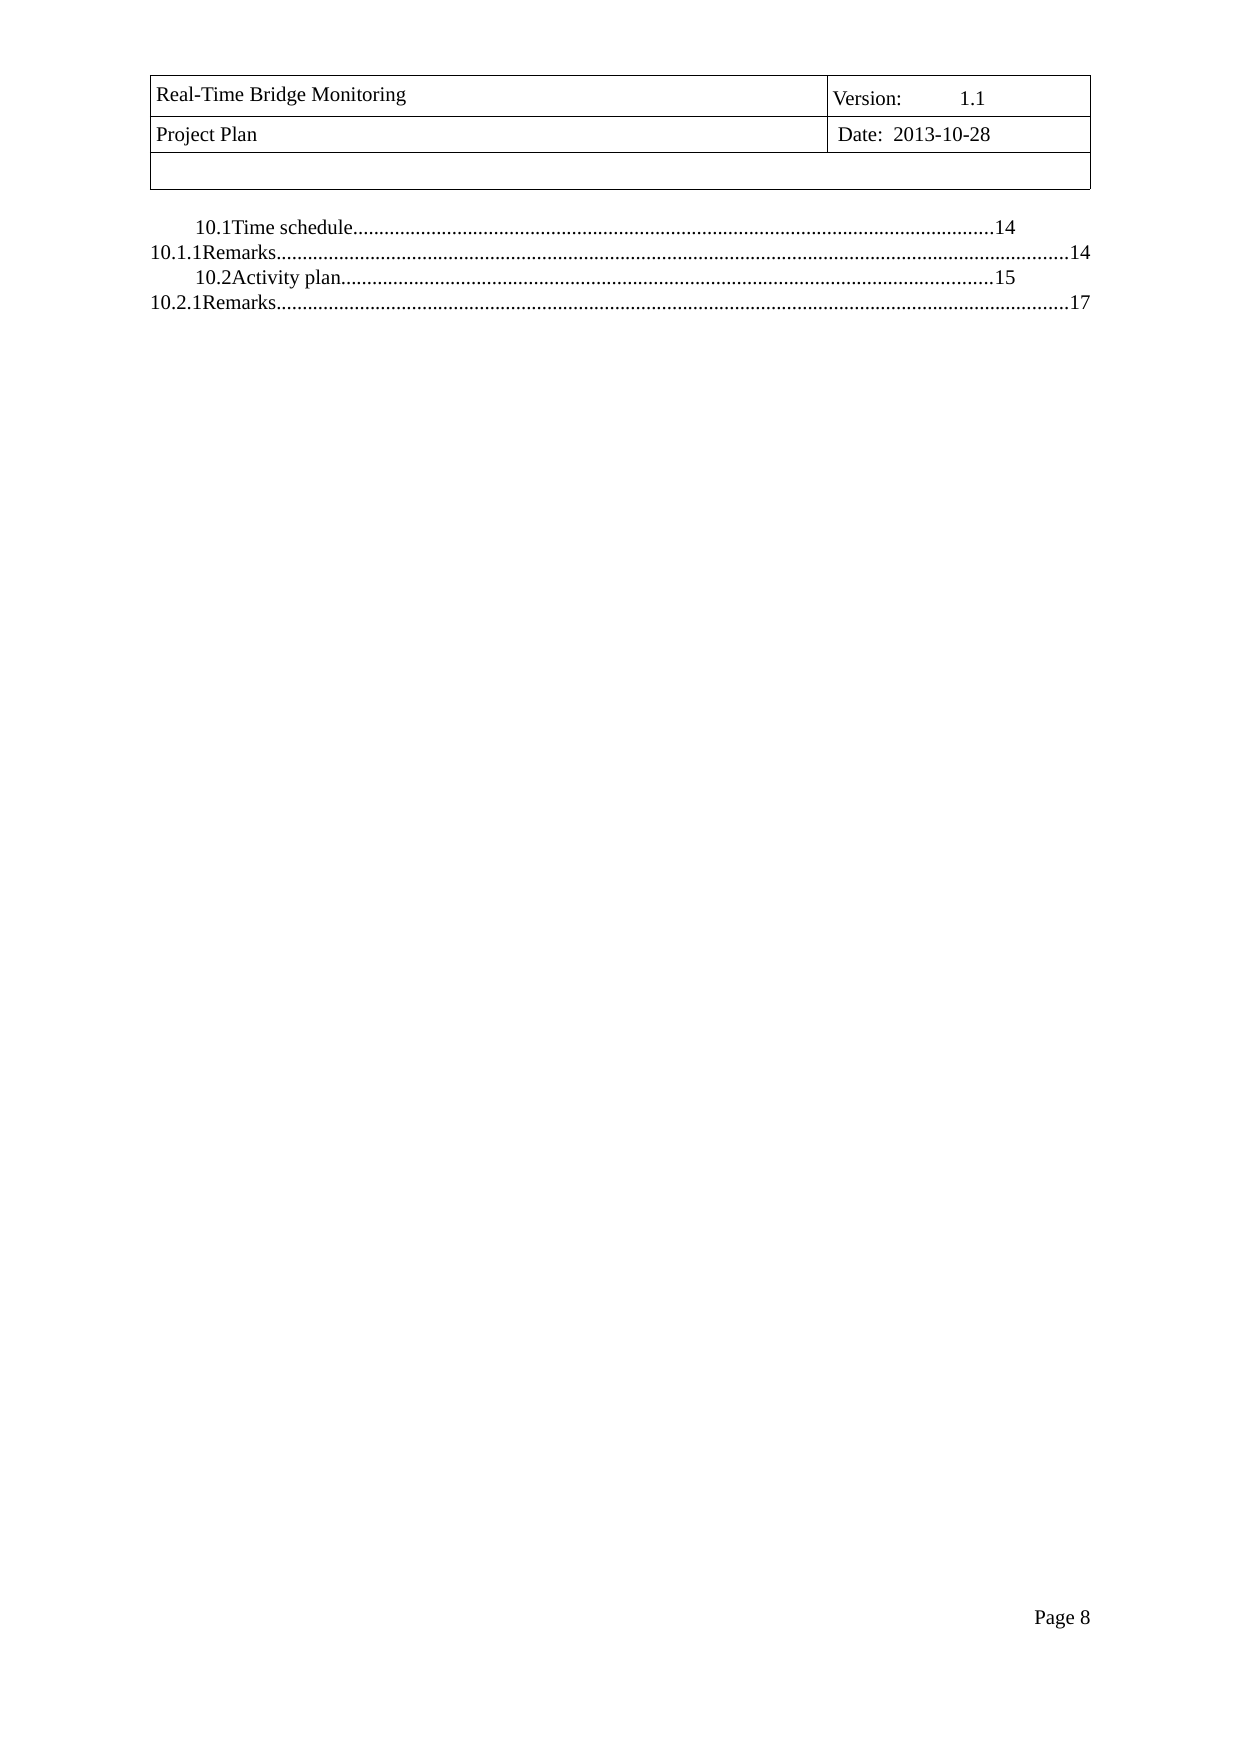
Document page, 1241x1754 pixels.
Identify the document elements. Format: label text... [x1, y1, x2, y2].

text 10.1Time schedule 14 [195, 214, 1015, 239]
text 10.2.1Remarks 17 [150, 289, 1090, 314]
text 10.1.1Remarks 14 [150, 239, 1090, 264]
text 10.2Activity plan 15 [195, 264, 1015, 289]
